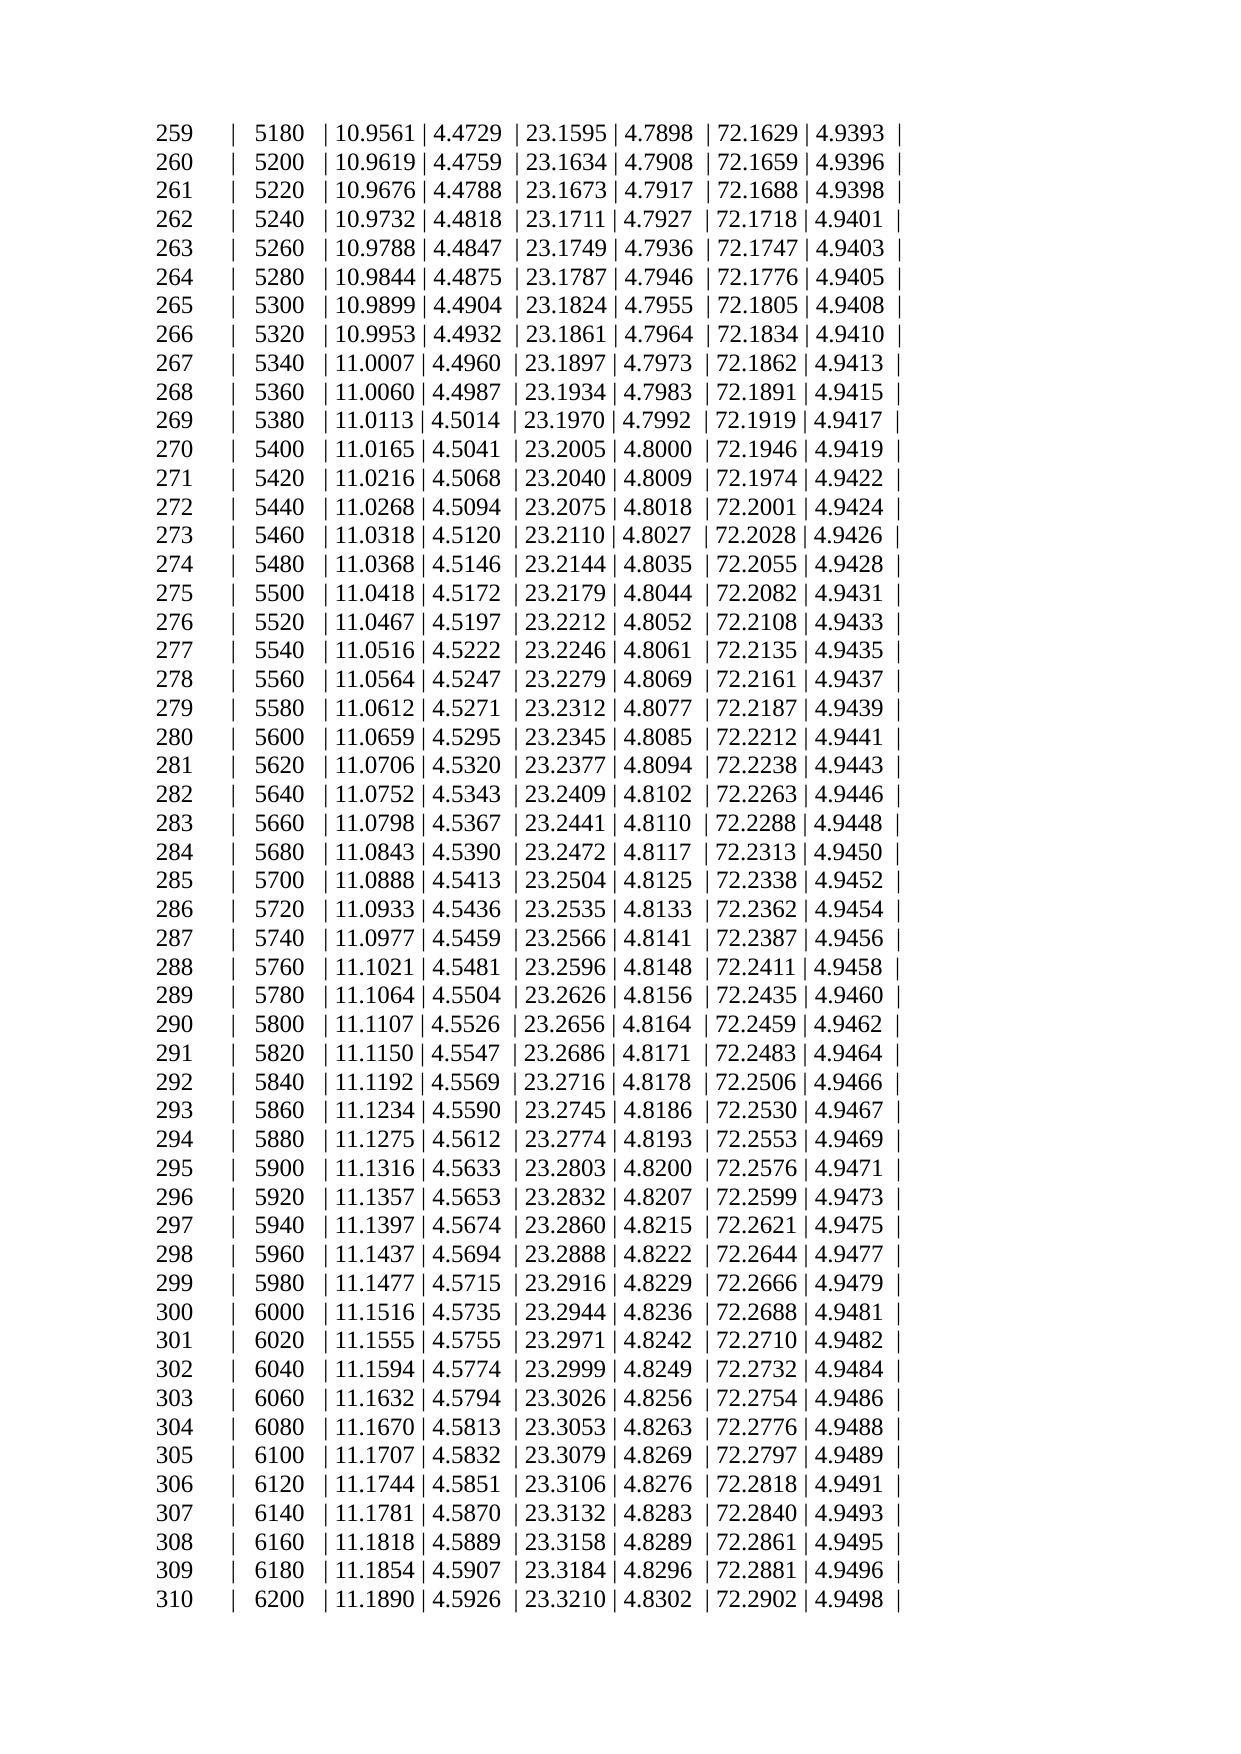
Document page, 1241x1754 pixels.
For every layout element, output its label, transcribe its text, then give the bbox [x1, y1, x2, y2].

text 281 | 5620 | 11.0706 | 4.5320 | 23.2377 | 4.8094 | 72.2238 | 4.9443 | [118, 751, 1122, 779]
text 260 | 5200 | 10.9619 | 4.4759 | 23.1634 | 4.7908 | 72.1659 | 4.9396 | [118, 147, 1122, 176]
text 308 | 6160 | 11.1818 | 4.5889 | 23.3158 | 4.8289 | 72.2861 | 4.9495 | [118, 1527, 1122, 1556]
text 289 | 5780 | 11.1064 | 4.5504 | 23.2626 | 4.8156 | 72.2435 | 4.9460 | [118, 981, 1122, 1009]
text 307 | 6140 | 11.1781 | 4.5870 | 23.3132 | 4.8283 | 72.2840 | 4.9493 | [118, 1498, 1122, 1527]
text 283 | 5660 | 11.0798 | 4.5367 | 23.2441 | 4.8110 | 72.2288 | 4.9448 | [118, 808, 1122, 837]
text 278 | 5560 | 11.0564 | 4.5247 | 23.2279 | 4.8069 | 72.2161 | 4.9437 | [118, 664, 1122, 693]
text 270 | 5400 | 11.0165 | 4.5041 | 23.2005 | 4.8000 | 72.1946 | 4.9419 | [118, 434, 1122, 463]
text 282 | 5640 | 11.0752 | 4.5343 | 23.2409 | 4.8102 | 72.2263 | 4.9446 | [118, 779, 1122, 808]
text 304 | 6080 | 11.1670 | 4.5813 | 23.3053 | 4.8263 | 72.2776 | 4.9488 | [118, 1412, 1122, 1441]
text 302 | 6040 | 11.1594 | 4.5774 | 23.2999 | 4.8249 | 72.2732 | 4.9484 | [118, 1354, 1122, 1383]
text 297 | 5940 | 11.1397 | 4.5674 | 23.2860 | 4.8215 | 72.2621 | 4.9475 | [118, 1211, 1122, 1239]
text 279 | 5580 | 11.0612 | 4.5271 | 23.2312 | 4.8077 | 72.2187 | 4.9439 | [118, 693, 1122, 722]
text 291 | 5820 | 11.1150 | 4.5547 | 23.2686 | 4.8171 | 72.2483 | 4.9464 | [118, 1038, 1122, 1067]
text 286 | 5720 | 11.0933 | 4.5436 | 23.2535 | 4.8133 | 72.2362 | 4.9454 | [118, 894, 1122, 923]
text 287 | 5740 | 11.0977 | 4.5459 | 23.2566 | 4.8141 | 72.2387 | 4.9456 | [118, 923, 1122, 952]
text 293 | 5860 | 11.1234 | 4.5590 | 23.2745 | 4.8186 | 72.2530 | 4.9467 | [118, 1096, 1122, 1124]
text 306 | 6120 | 11.1744 | 4.5851 | 23.3106 | 4.8276 | 72.2818 | 4.9491 | [118, 1469, 1122, 1498]
text 272 | 5440 | 11.0268 | 4.5094 | 23.2075 | 4.8018 | 72.2001 | 4.9424 | [118, 492, 1122, 521]
text 295 | 5900 | 11.1316 | 4.5633 | 23.2803 | 4.8200 | 72.2576 | 4.9471 | [118, 1153, 1122, 1182]
text 299 | 5980 | 11.1477 | 4.5715 | 23.2916 | 4.8229 | 72.2666 | 4.9479 | [118, 1268, 1122, 1297]
text 277 | 5540 | 11.0516 | 4.5222 | 23.2246 | 4.8061 | 72.2135 | 4.9435 | [118, 636, 1122, 664]
text 285 | 5700 | 11.0888 | 4.5413 | 23.2504 | 4.8125 | 72.2338 | 4.9452 | [118, 866, 1122, 894]
text 303 | 6060 | 11.1632 | 4.5794 | 23.3026 | 4.8256 | 72.2754 | 4.9486 | [118, 1383, 1122, 1412]
text 310 | 6200 | 11.1890 | 4.5926 | 23.3210 | 4.8302 | 72.2902 | 4.9498 | [118, 1584, 1122, 1613]
text 265 | 5300 | 10.9899 | 4.4904 | 23.1824 | 4.7955 | 72.1805 | 4.9408 | [118, 291, 1122, 319]
text 268 | 5360 | 11.0060 | 4.4987 | 23.1934 | 4.7983 | 72.1891 | 4.9415 | [118, 377, 1122, 406]
text 280 | 5600 | 11.0659 | 4.5295 | 23.2345 | 4.8085 | 72.2212 | 4.9441 | [118, 722, 1122, 751]
text 269 | 5380 | 11.0113 | 4.5014 | 23.1970 | 4.7992 | 72.1919 | 4.9417 | [118, 406, 1122, 434]
text 301 | 6020 | 11.1555 | 4.5755 | 23.2971 | 4.8242 | 72.2710 | 4.9482 | [118, 1326, 1122, 1354]
text 294 | 5880 | 11.1275 | 4.5612 | 23.2774 | 4.8193 | 72.2553 | 4.9469 | [118, 1124, 1122, 1153]
text 266 | 5320 | 10.9953 | 4.4932 | 23.1861 | 4.7964 | 72.1834 | 4.9410 | [118, 319, 1122, 348]
text 290 | 5800 | 11.1107 | 4.5526 | 23.2656 | 4.8164 | 72.2459 | 4.9462 | [118, 1009, 1122, 1038]
text 292 | 5840 | 11.1192 | 4.5569 | 23.2716 | 4.8178 | 72.2506 | 4.9466 | [118, 1067, 1122, 1096]
text 259 | 5180 | 10.9561 | 4.4729 | 23.1595 | 4.7898 | 72.1629 | 4.9393 | [118, 118, 1122, 147]
text 263 | 5260 | 10.9788 | 4.4847 | 23.1749 | 4.7936 | 72.1747 | 4.9403 | [118, 233, 1122, 262]
text 309 | 6180 | 11.1854 | 4.5907 | 23.3184 | 4.8296 | 72.2881 | 4.9496 | [118, 1556, 1122, 1584]
text 296 | 5920 | 11.1357 | 4.5653 | 23.2832 | 4.8207 | 72.2599 | 4.9473 | [118, 1182, 1122, 1211]
text 276 | 5520 | 11.0467 | 4.5197 | 23.2212 | 4.8052 | 72.2108 | 4.9433 | [118, 607, 1122, 636]
text 267 | 5340 | 11.0007 | 4.4960 | 23.1897 | 4.7973 | 72.1862 | 4.9413 | [118, 348, 1122, 377]
text 274 | 5480 | 11.0368 | 4.5146 | 23.2144 | 4.8035 | 72.2055 | 4.9428 | [118, 549, 1122, 578]
text 261 | 5220 | 10.9676 | 4.4788 | 23.1673 | 4.7917 | 72.1688 | 4.9398 | [118, 176, 1122, 204]
text 284 | 5680 | 11.0843 | 4.5390 | 23.2472 | 4.8117 | 72.2313 | 4.9450 | [118, 837, 1122, 866]
text 305 | 6100 | 11.1707 | 4.5832 | 23.3079 | 4.8269 | 72.2797 | 4.9489 | [118, 1441, 1122, 1469]
text 275 | 5500 | 11.0418 | 4.5172 | 23.2179 | 4.8044 | 72.2082 | 4.9431 | [118, 578, 1122, 607]
text 300 | 6000 | 11.1516 | 4.5735 | 23.2944 | 4.8236 | 72.2688 | 4.9481 | [118, 1297, 1122, 1326]
text 271 | 5420 | 11.0216 | 4.5068 | 23.2040 | 4.8009 | 72.1974 | 4.9422 | [118, 463, 1122, 492]
text 298 | 5960 | 11.1437 | 4.5694 | 23.2888 | 4.8222 | 72.2644 | 4.9477 | [118, 1239, 1122, 1268]
text 288 | 5760 | 11.1021 | 4.5481 | 23.2596 | 4.8148 | 72.2411 | 4.9458 | [118, 952, 1122, 981]
text 264 | 5280 | 10.9844 | 4.4875 | 23.1787 | 4.7946 | 72.1776 | 4.9405 | [118, 262, 1122, 291]
text 273 | 5460 | 11.0318 | 4.5120 | 23.2110 | 4.8027 | 72.2028 | 4.9426 | [118, 521, 1122, 549]
text 262 | 5240 | 10.9732 | 4.4818 | 23.1711 | 4.7927 | 72.1718 | 4.9401 | [118, 204, 1122, 233]
